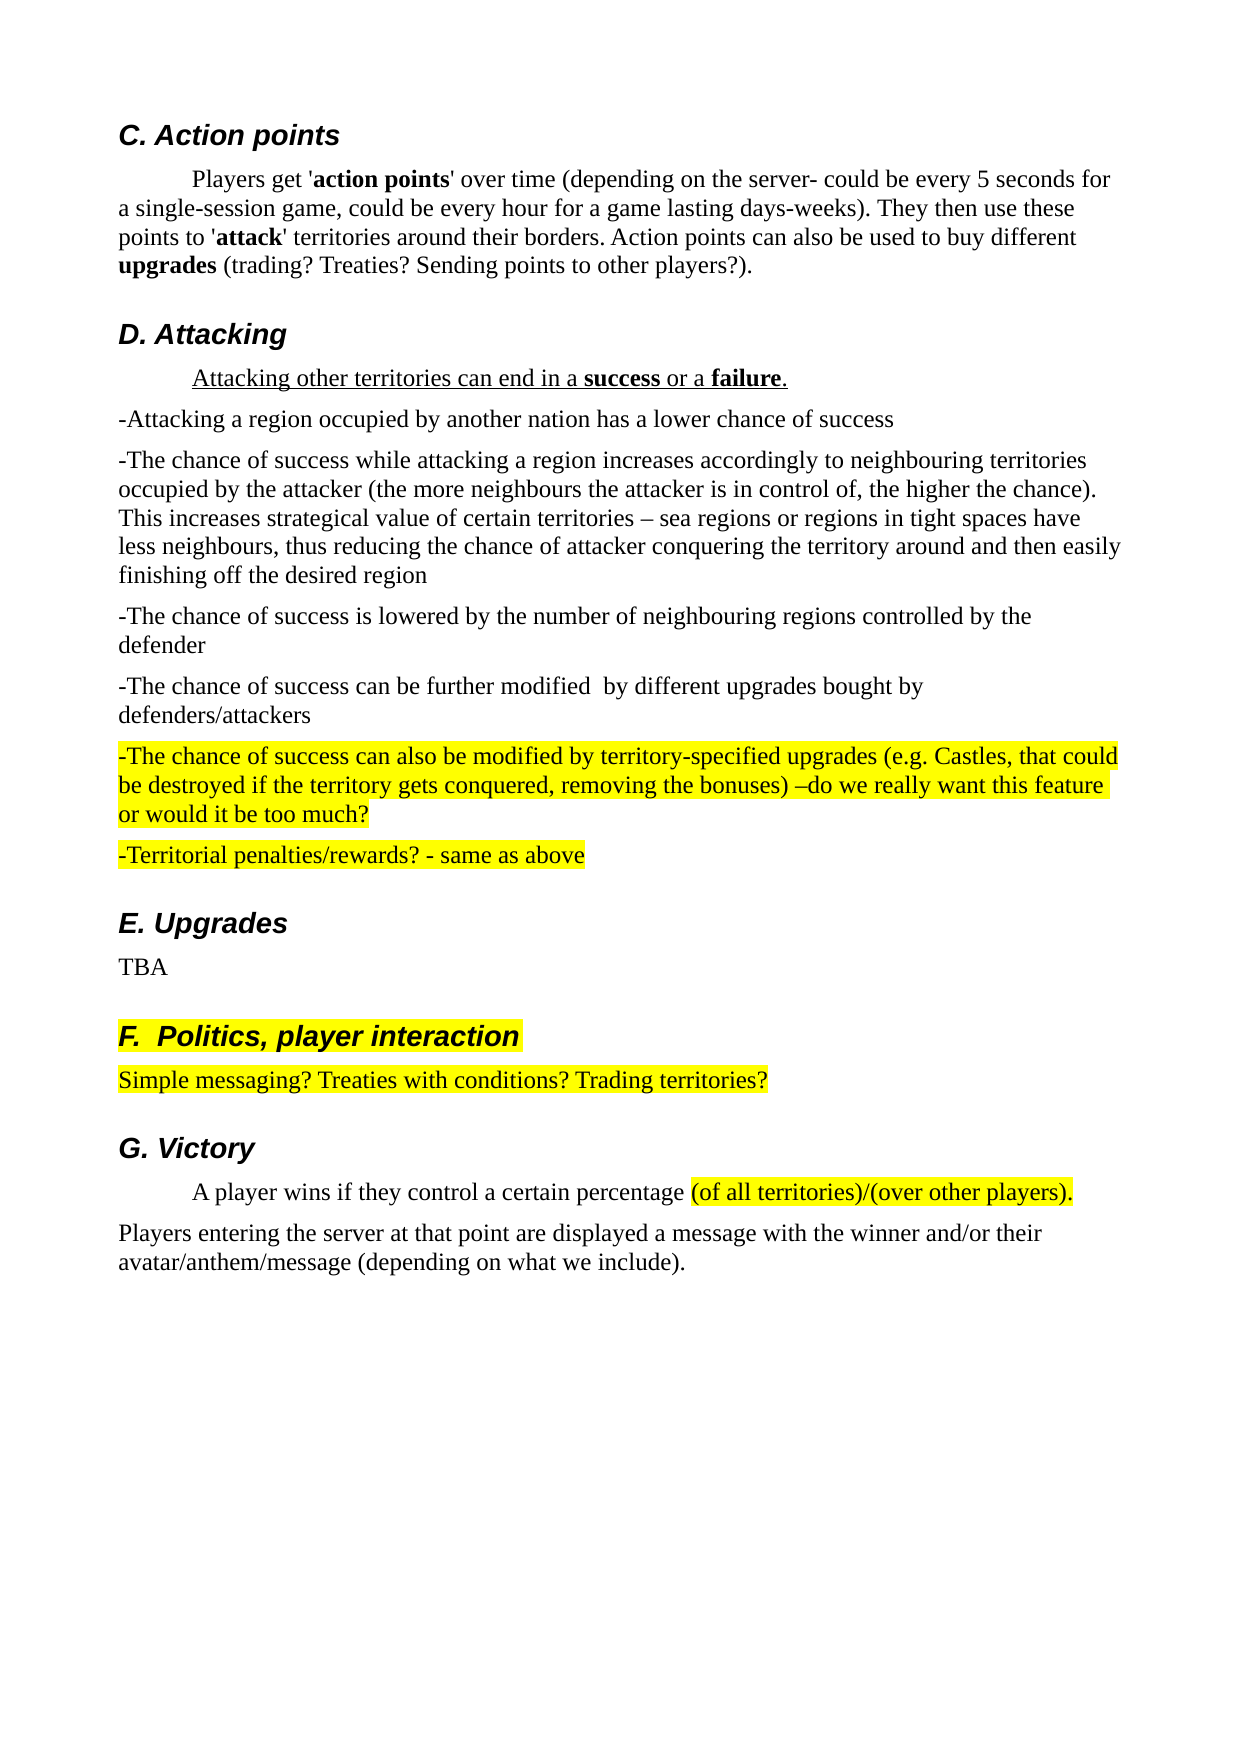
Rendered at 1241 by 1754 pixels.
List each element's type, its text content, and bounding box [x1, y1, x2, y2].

text -The chance of success can be further modified by different upgrades bought by defenders/attackers [118, 671, 1122, 729]
subtitle G. Victory [118, 1131, 1122, 1164]
text -The chance of success is lowered by the number of neighbouring regions controlled by the defender [118, 601, 1122, 659]
subtitle F. Politics, player interaction [118, 1019, 1122, 1052]
subtitle D. Attacking [118, 317, 1122, 350]
text Attacking other territories can end in a success or a failure. [118, 363, 1122, 391]
text -Attacking a region occupied by another nation has a lower chance of success [118, 404, 1122, 433]
text A player wins if they control a certain percentage (of all territories)/(over other players). [118, 1177, 1122, 1206]
text Simple messaging? Treaties with conditions? Trading territories? [118, 1065, 1122, 1093]
text -The chance of success while attacking a region increases accordingly to neighbouring territories occupied by the attacker (the more neighbours the attacker is in control of, the higher the chance). This increases strategical value of certain territories – sea regions or regions in tight spaces have less neighbours, thus reducing the chance of attacker conquering the territory around and then easily finishing off the desired region [118, 445, 1122, 589]
subtitle E. Upgrades [118, 906, 1122, 940]
text TBA [118, 952, 1122, 981]
text Players get 'action points' over time (depending on the server- could be every 5 seconds for a single-session game, could be every hour for a game lasting days-weeks). They then use these points to 'attack' territories around their borders. Action points can also be used to buy different upgrades (trading? Treaties? Sending points to other players?). [118, 164, 1122, 279]
text -Territorial penalties/rewards? - same as above [118, 840, 1122, 869]
text -The chance of success can also be modified by territory-specified upgrades (e.g. Castles, that could be destroyed if the territory gets conquered, removing the bonuses) –do we really want this feature or would it be too much? [118, 741, 1122, 828]
text Players entering the server at that point are displayed a message with the winner and/or their avatar/anthem/message (depending on what we include). [118, 1218, 1122, 1276]
subtitle C. Action points [118, 118, 1122, 152]
